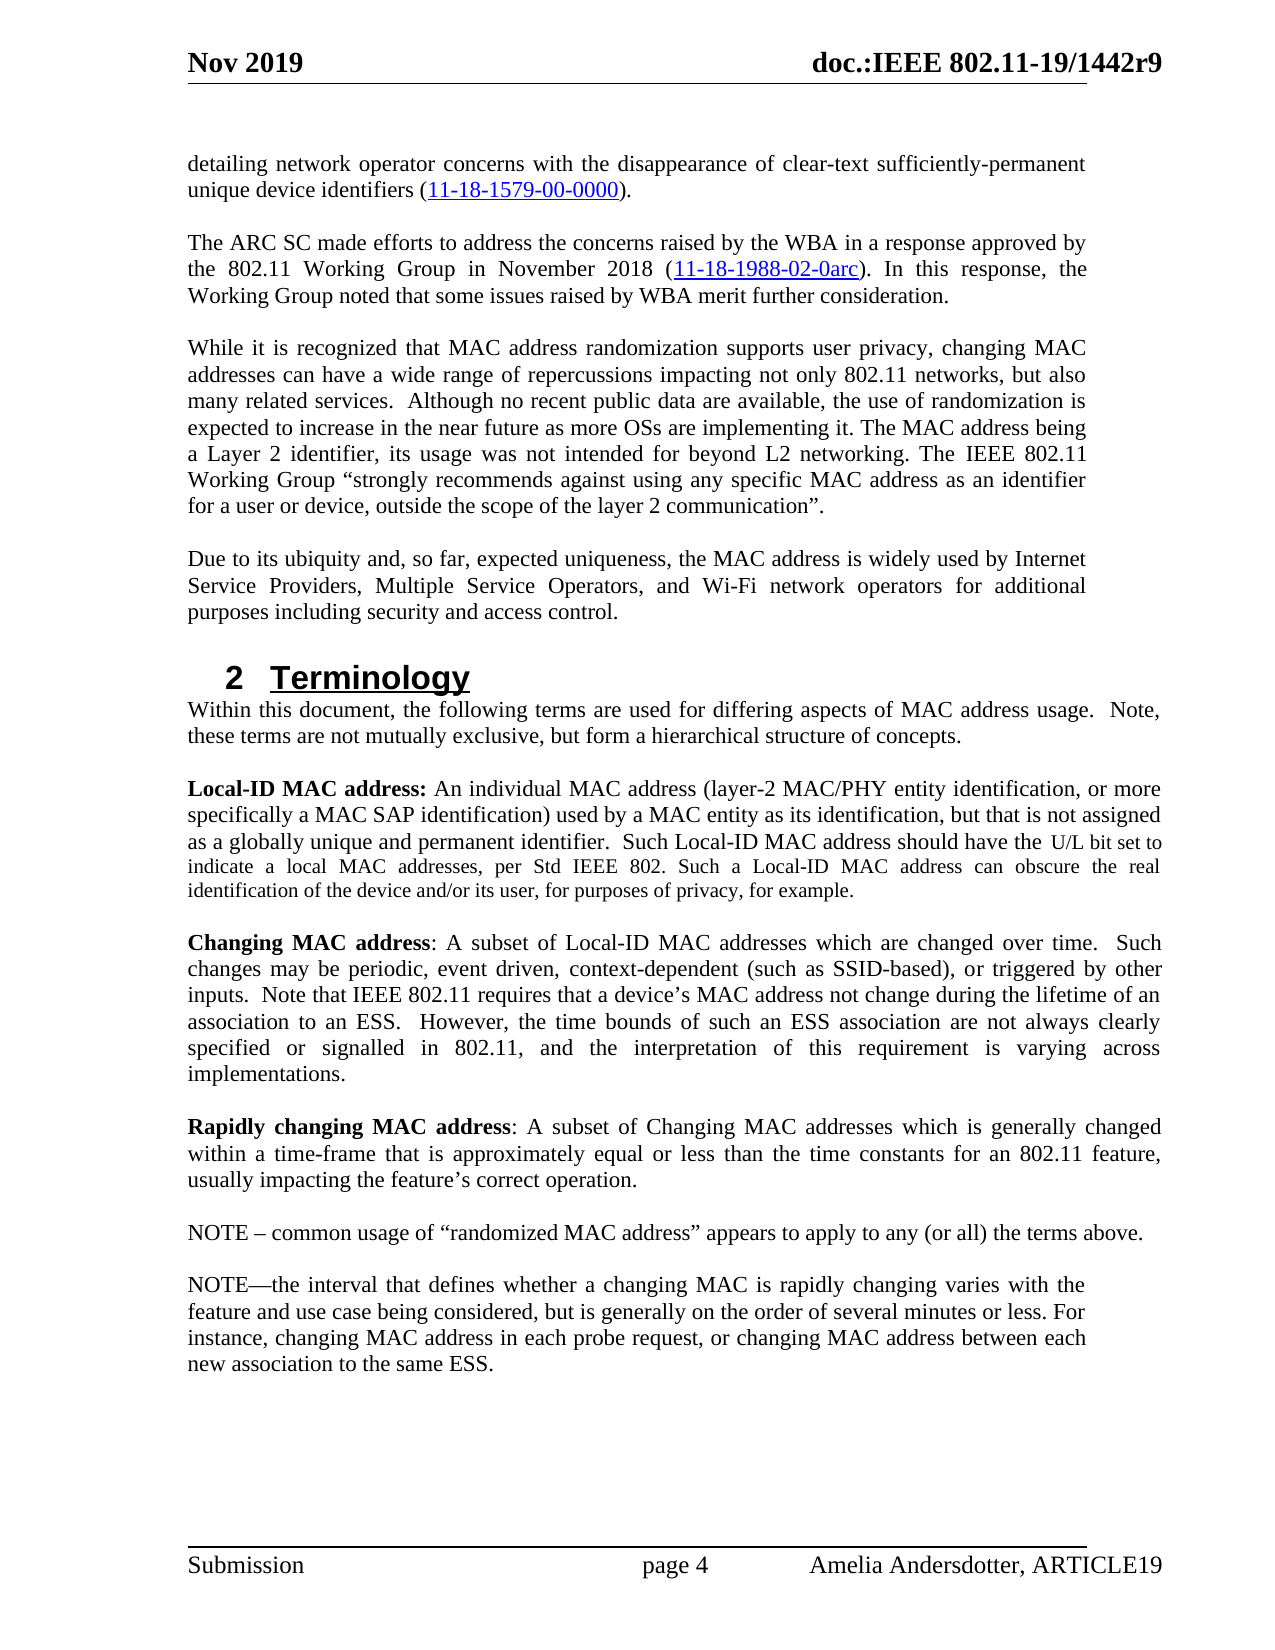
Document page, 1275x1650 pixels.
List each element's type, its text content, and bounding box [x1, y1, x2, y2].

text The ARC SC made efforts to address the concerns raised by the WBA in a response approved by the 802.11 Working Group in November 2018 (11-18-1988-02-0arc). In this response, the Working Group noted that some issues raised by WBA merit further consideration. [187, 229, 1087, 308]
text Within this document, the following terms are used for differing aspects of MAC address usage. Note, these terms are not mutually exclusive, but form a hierarchical structure of concepts. [187, 696, 1162, 749]
text Changing MAC address: A subset of Local-ID MAC addresses which are changed over time. Such changes may be periodic, event driven, context-dependent (such as SSID-based), or triggered by other inputs. Note that IEEE 802.11 requires that a device’s MAC address not change during the lifetime of an association to an ESS. However, the time bounds of such an ESS association are not always clearly specified or signalled in 802.11, and the interpretation of this requirement is varying across implementations. [187, 929, 1162, 1087]
text NOTE – common usage of “randomized MAC address” appears to apply to any (or all) the terms above. [187, 1219, 1162, 1245]
text detailing network operator concerns with the disappearance of clear-text sufficiently-permanent unique device identifiers (11-18-1579-00-0000). [187, 150, 1087, 203]
text Due to its ubiquity and, so far, expected uniqueness, the MAC address is widely used by Internet Service Providers, Multiple Service Operators, and Wi-Fi network operators for additional purposes including security and access control. [187, 545, 1087, 624]
text Rapidly changing MAC address: A subset of Changing MAC addresses which is generally changed within a time-frame that is approximately equal or less than the time constants for an 802.11 feature, usually impacting the feature’s correct operation. [187, 1113, 1162, 1192]
text Local-ID MAC address: An individual MAC address (layer-2 MAC/PHY entity identification, or more specifically a MAC SAP identification) used by a MAC entity as its identification, but that is not assigned as a globally unique and permanent identifier. Such Local-ID MAC address should have the U/L bit set to indicate a local MAC addresses, per Std IEEE 802. Such a Local-ID MAC address can obscure the real identification of the device and/or its user, for purposes of privacy, for example. [187, 775, 1162, 902]
text NOTE—the interval that defines whether a changing MAC is rapidly changing varies with the feature and use case being considered, but is generally on the order of several minutes or less. For instance, changing MAC address in each probe request, or changing MAC address between each new association to the same ESS. [187, 1271, 1087, 1377]
text While it is recognized that MAC address randomization supports user privacy, changing MAC addresses can have a wide range of repercussions impacting not only 802.11 networks, but also many related services. Although no recent public data are available, the use of randomization is expected to increase in the near future as more OSs are implementing it. The MAC address being a Layer 2 identifier, its usage was not intended for beyond L2 networking. The IEEE 802.11 Working Group “strongly recommends against using any specific MAC address as an identifier for a user or device, outside the scope of the layer 2 communication”. [187, 334, 1087, 519]
subtitle Terminology [225, 658, 1087, 696]
